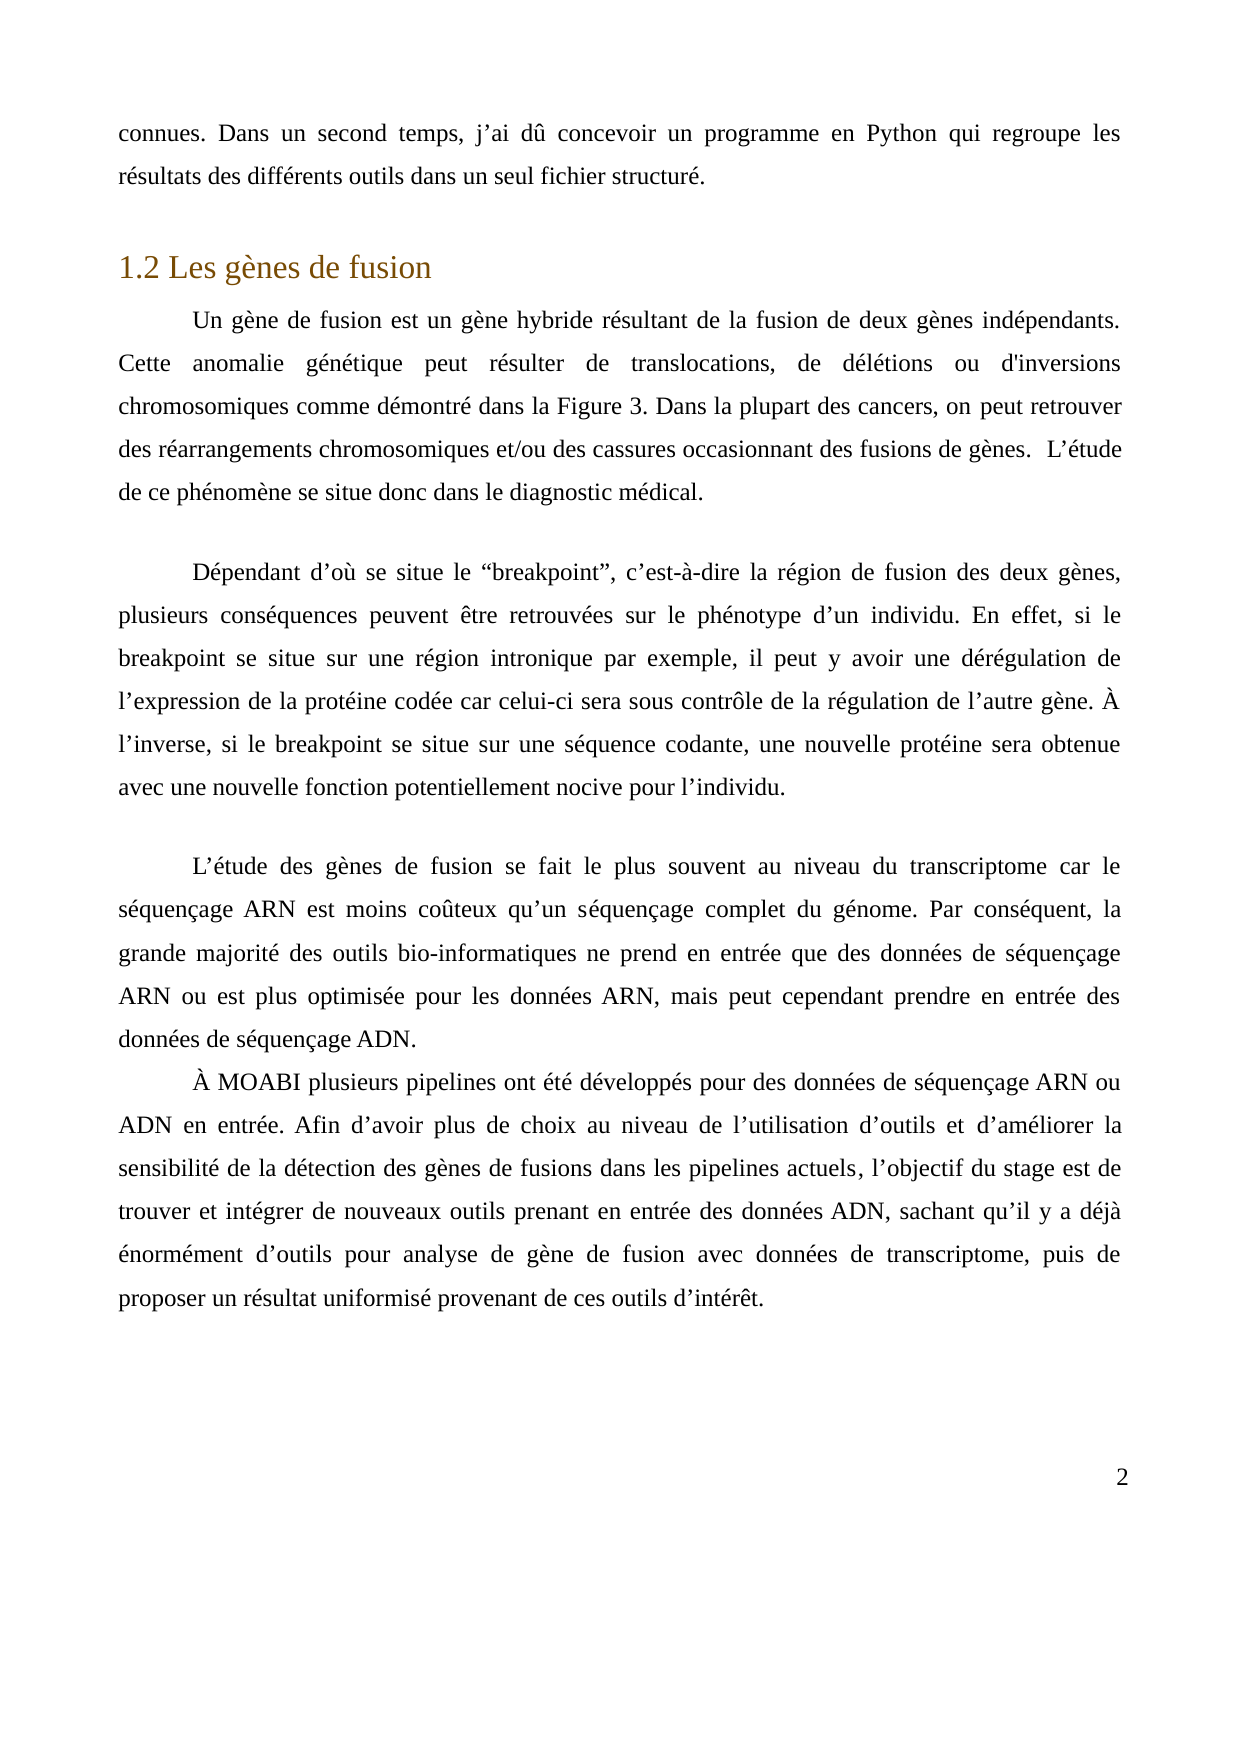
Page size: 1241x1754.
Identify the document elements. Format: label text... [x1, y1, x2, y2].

text Dépendant d’où se situe le “breakpoint”, c’est-à-dire la région de fusion des deux gènes, plusieurs conséquences peuvent être retrouvées sur le phénotype d’un individu. En effet, si le breakpoint se situe sur une région intronique par exemple, il peut y avoir une dérégulation de l’expression de la protéine codée car celui-ci sera sous contrôle de la régulation de l’autre gène. À l’inverse, si le breakpoint se situe sur une séquence codante, une nouvelle protéine sera obtenue avec une nouvelle fonction potentiellement nocive pour l’individu. [118, 557, 1122, 801]
text connues. Dans un second temps, j’ai dû concevoir un programme en Python qui regroupe les résultats des différents outils dans un seul fichier structuré. [118, 118, 1122, 190]
text 1.2 Les gènes de fusion [118, 247, 1122, 286]
text Un gène de fusion est un gène hybride résultant de la fusion de deux gènes indépendants. Cette anomalie génétique peut résulter de translocations, de délétions ou d'inversions chromosomiques comme démontré dans la Figure 3. Dans la plupart des cancers, on peut retrouver des réarrangements chromosomiques et/ou des cassures occasionnant des fusions de gènes. L’étude de ce phénomène se situe donc dans le diagnostic médical. [118, 305, 1122, 506]
text L’étude des gènes de fusion se fait le plus souvent au niveau du transcriptome car le séquençage ARN est moins coûteux qu’un séquençage complet du génome. Par conséquent, la grande majorité des outils bio-informatiques ne prend en entrée que des données de séquençage ARN ou est plus optimisée pour les données ARN, mais peut cependant prendre en entrée des données de séquençage ADN. [118, 851, 1122, 1053]
text À MOABI plusieurs pipelines ont été développés pour des données de séquençage ARN ou ADN en entrée. Afin d’avoir plus de choix au niveau de l’utilisation d’outils et d’améliorer la sensibilité de la détection des gènes de fusions dans les pipelines actuels, l’objectif du stage est de trouver et intégrer de nouveaux outils prenant en entrée des données ADN, sachant qu’il y a déjà énormément d’outils pour analyse de gène de fusion avec données de transcriptome, puis de proposer un résultat uniformisé provenant de ces outils d’intérêt. [118, 1067, 1122, 1311]
